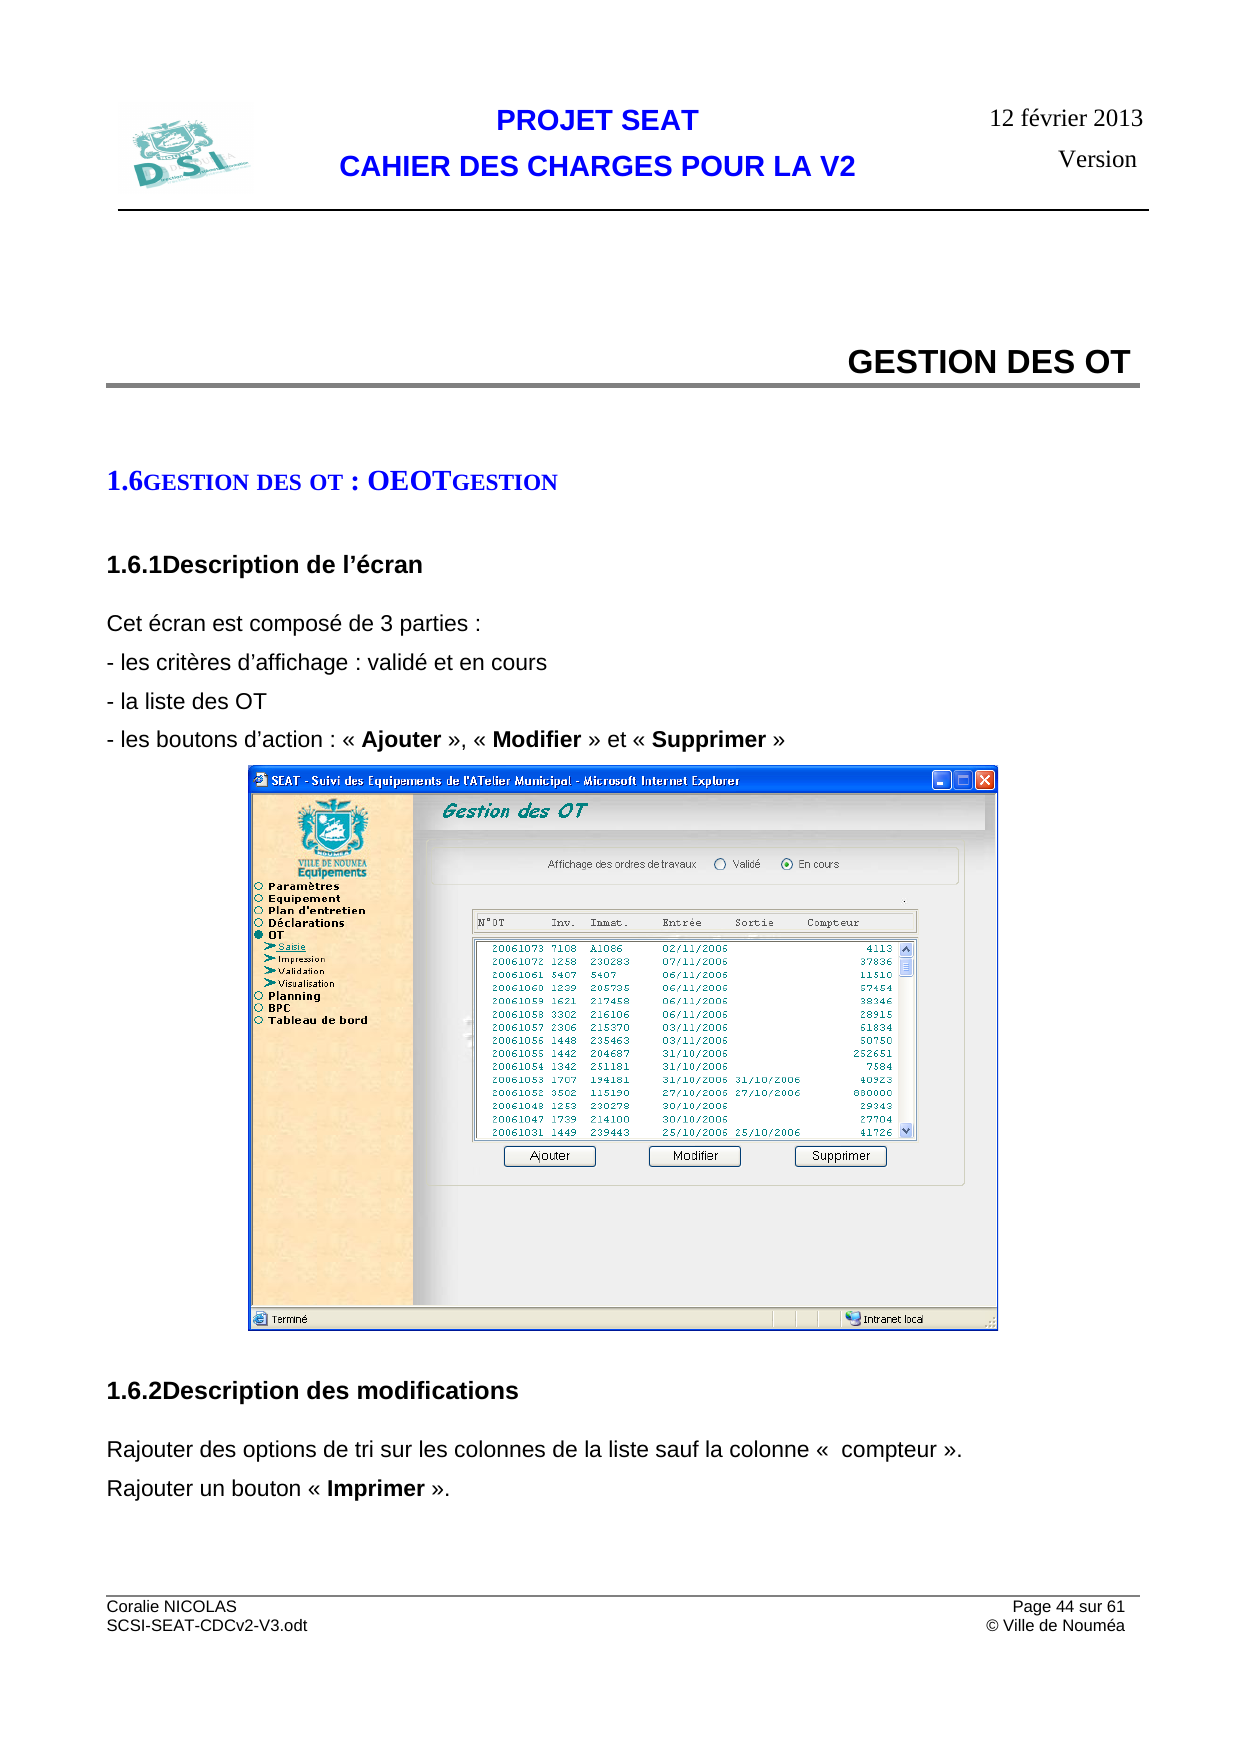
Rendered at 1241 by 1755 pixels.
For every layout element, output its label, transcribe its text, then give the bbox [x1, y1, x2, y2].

text - la liste des OT [106, 688, 1140, 714]
text Rajouter des options de tri sur les colonnes de la liste sauf la colonne « compteur ». [106, 1436, 1140, 1462]
text Rajouter un bouton « Imprimer ». [106, 1475, 1140, 1501]
subtitle Description de l’écran [106, 550, 1140, 579]
text - les boutons d’action : « Ajouter », « Modifier » et « Supprimer » [106, 726, 1140, 753]
subtitle Description des modifications [106, 1376, 1140, 1405]
subtitle Gestion des OT [106, 342, 1140, 383]
subtitle gestion des ot : OEOTgestion [106, 463, 1140, 496]
text - les critères d’affichage : validé et en cours [106, 649, 1140, 675]
text Cet écran est composé de 3 parties : [106, 610, 1140, 636]
